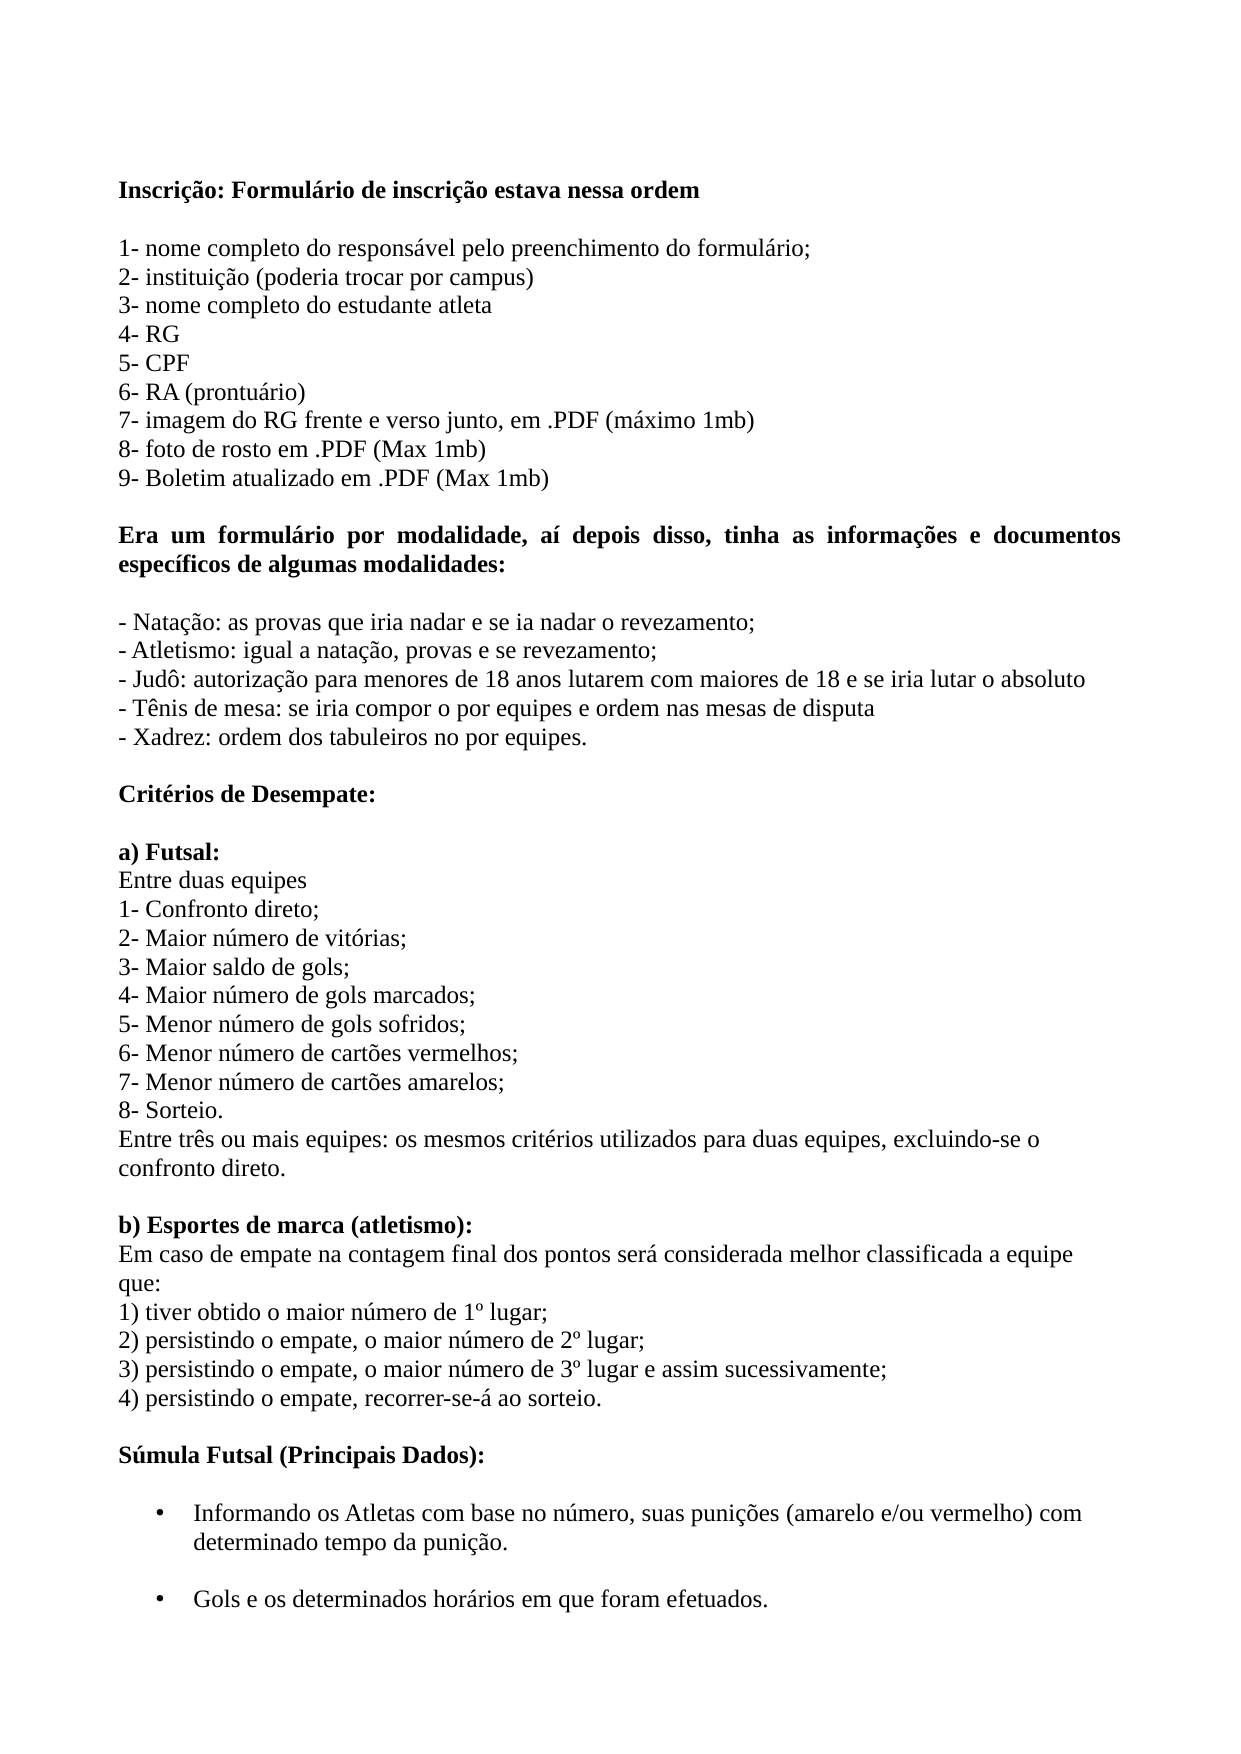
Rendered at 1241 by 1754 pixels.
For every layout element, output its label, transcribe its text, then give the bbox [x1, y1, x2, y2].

text 7- imagem do RG frente e verso junto, em .PDF (máximo 1mb) [118, 406, 1122, 434]
list Gols e os determinados horários em que foram efetuados. [156, 1584, 1122, 1613]
text - Judô: autorização para menores de 18 anos lutarem com maiores de 18 e se iria lutar o absoluto [118, 664, 1122, 693]
text 4- Maior número de gols marcados; [118, 981, 1122, 1009]
text - Tênis de mesa: se iria compor o por equipes e ordem nas mesas de disputa [118, 693, 1122, 722]
text Entre duas equipes [118, 866, 1122, 894]
text b) Esportes de marca (atletismo): [118, 1211, 1122, 1239]
text 2- Maior número de vitórias; [118, 923, 1122, 952]
text 3- Maior saldo de gols; [118, 952, 1122, 981]
text 4- RG [118, 319, 1122, 348]
text Entre três ou mais equipes: os mesmos critérios utilizados para duas equipes, excluindo-se o confronto direto. [118, 1124, 1122, 1182]
text Em caso de empate na contagem final dos pontos será considerada melhor classificada a equipe que: [118, 1239, 1122, 1297]
text 5- Menor número de gols sofridos; [118, 1009, 1122, 1038]
text Critérios de Desempate: [118, 779, 1122, 808]
text 5- CPF [118, 348, 1122, 377]
text 1- nome completo do responsável pelo preenchimento do formulário; [118, 233, 1122, 262]
text Inscrição: Formulário de inscrição estava nessa ordem [118, 176, 1122, 204]
text 3) persistindo o empate, o maior número de 3º lugar e assim sucessivamente; [118, 1354, 1122, 1383]
text 1- Confronto direto; [118, 894, 1122, 923]
text - Xadrez: ordem dos tabuleiros no por equipes. [118, 722, 1122, 751]
text 4) persistindo o empate, recorrer-se-á ao sorteio. [118, 1383, 1122, 1412]
text a) Futsal: [118, 837, 1122, 866]
text 7- Menor número de cartões amarelos; [118, 1067, 1122, 1096]
text 8- foto de rosto em .PDF (Max 1mb) [118, 434, 1122, 463]
text Era um formulário por modalidade, aí depois disso, tinha as informações e documentos específicos de algumas modalidades: [118, 521, 1122, 578]
text 6- Menor número de cartões vermelhos; [118, 1038, 1122, 1067]
text - Natação: as provas que iria nadar e se ia nadar o revezamento; [118, 607, 1122, 636]
text Súmula Futsal (Principais Dados): [118, 1441, 1122, 1469]
text 1) tiver obtido o maior número de 1º lugar; [118, 1297, 1122, 1326]
text 2- instituição (poderia trocar por campus) [118, 262, 1122, 291]
text 3- nome completo do estudante atleta [118, 291, 1122, 319]
text 8- Sorteio. [118, 1096, 1122, 1124]
text 2) persistindo o empate, o maior número de 2º lugar; [118, 1326, 1122, 1354]
list Informando os Atletas com base no número, suas punições (amarelo e/ou vermelho) com determinado tempo da punição. [156, 1498, 1122, 1556]
text 9- Boletim atualizado em .PDF (Max 1mb) [118, 463, 1122, 492]
text 6- RA (prontuário) [118, 377, 1122, 406]
text - Atletismo: igual a natação, provas e se revezamento; [118, 636, 1122, 664]
